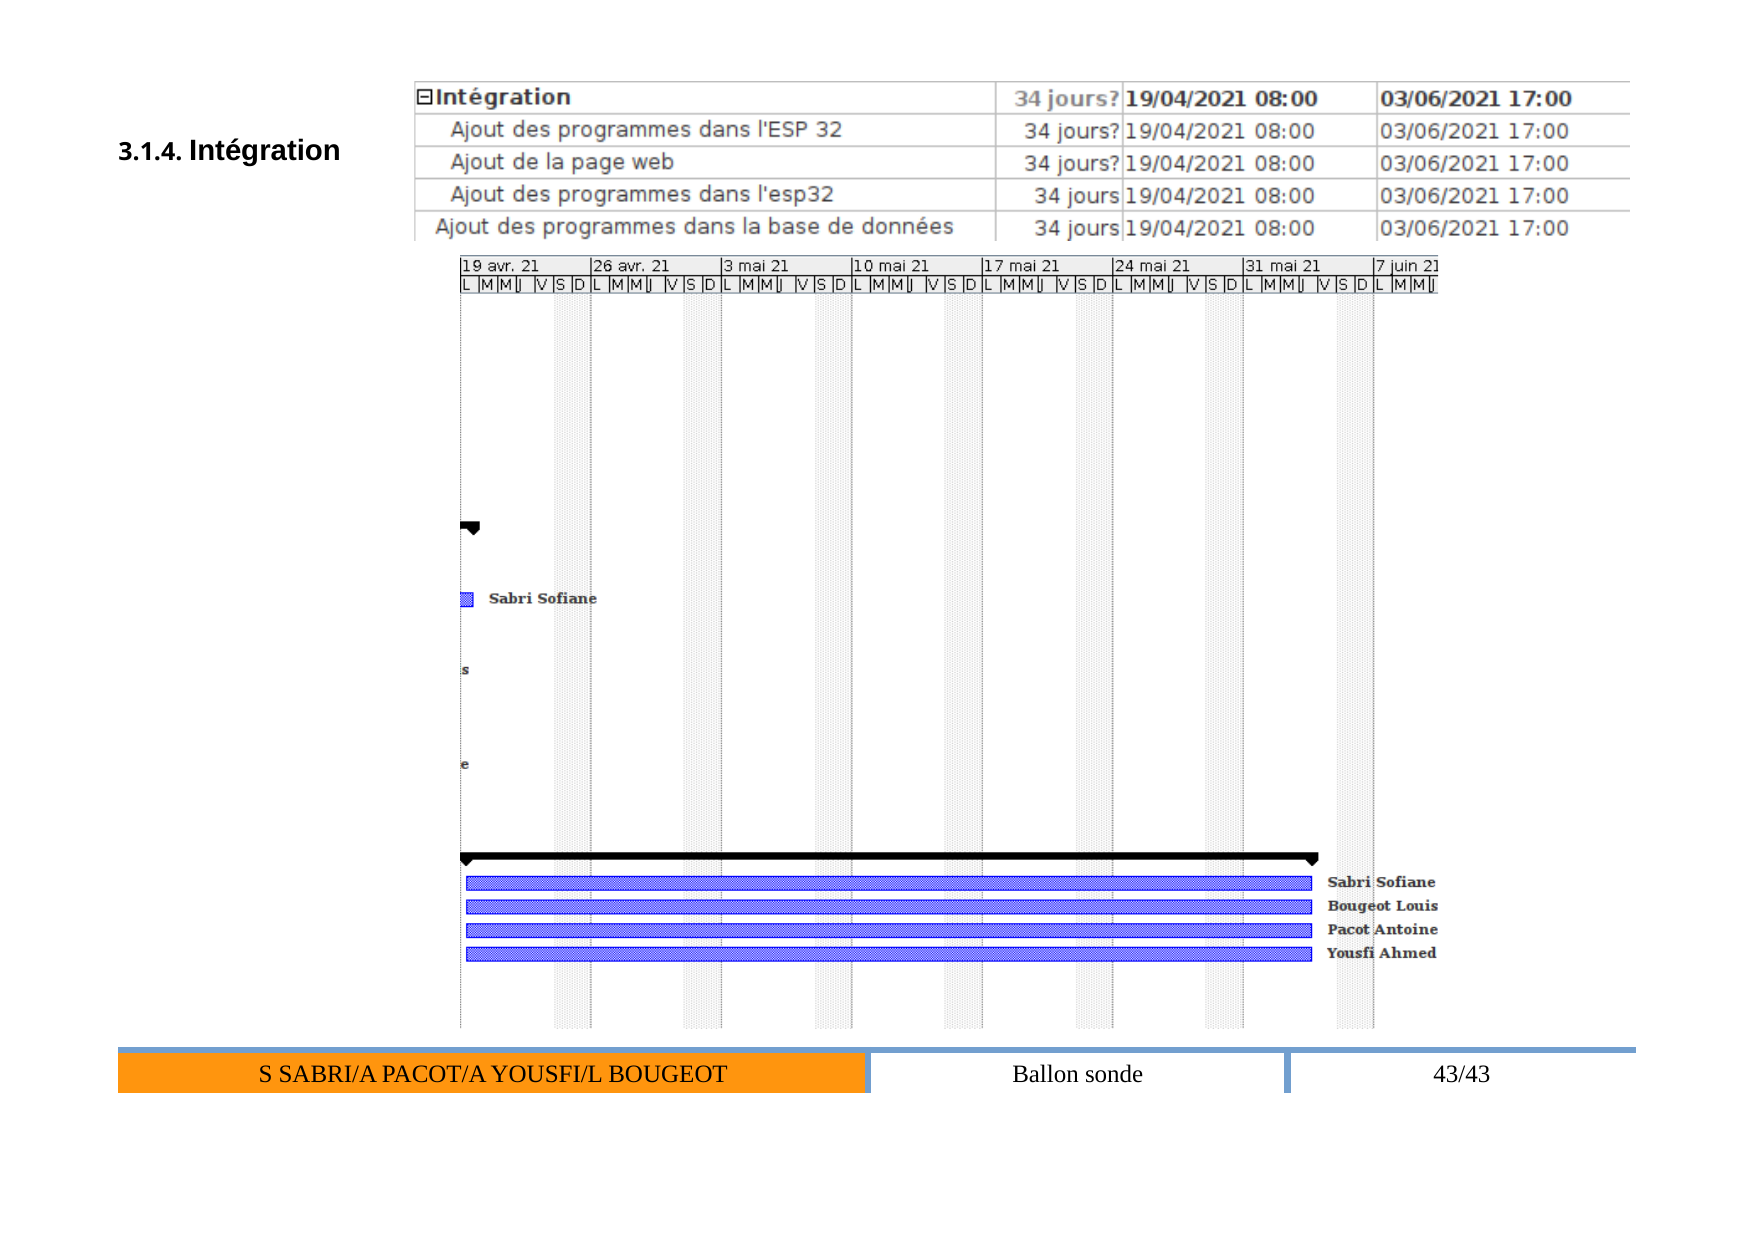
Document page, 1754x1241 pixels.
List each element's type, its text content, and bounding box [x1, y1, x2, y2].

picture [460, 255, 1439, 1029]
picture [414, 81, 1630, 241]
subtitle Intégration [118, 133, 414, 167]
